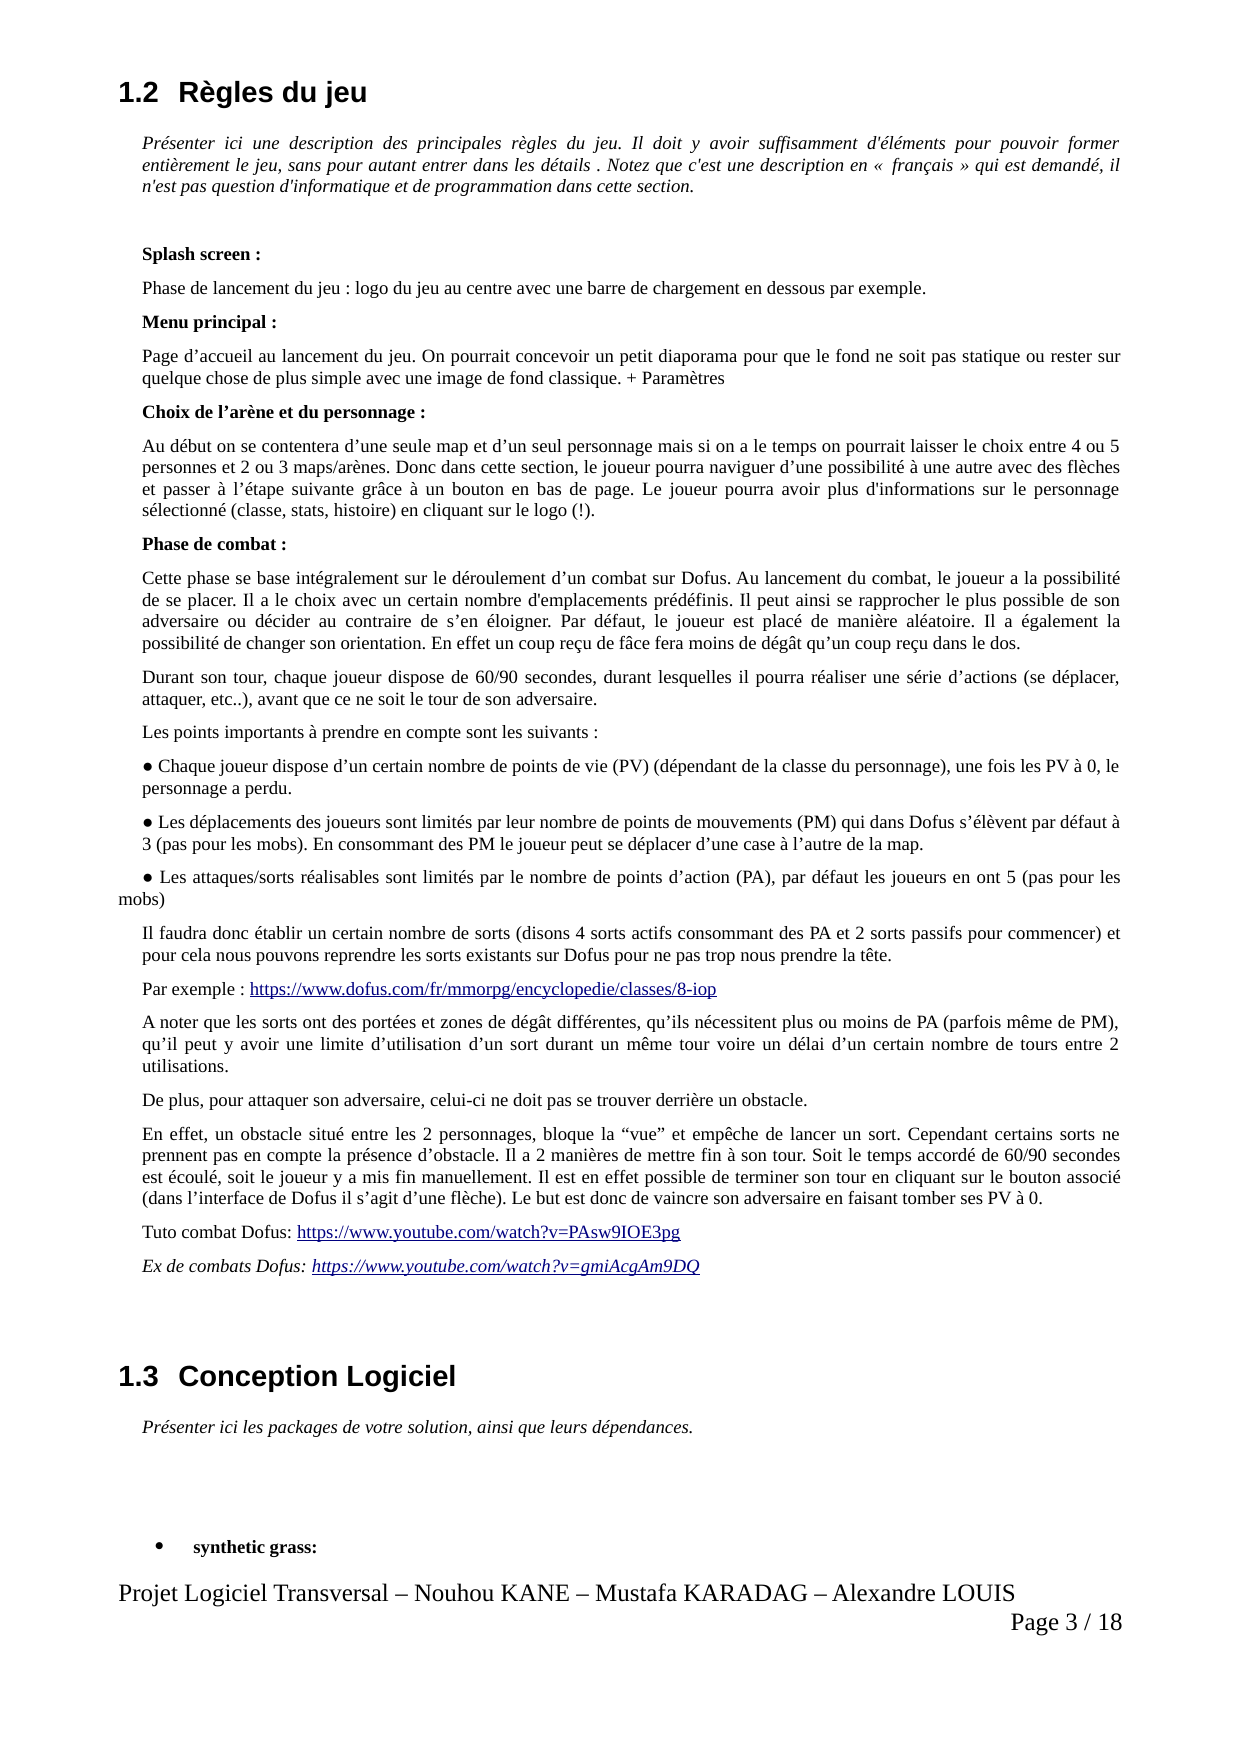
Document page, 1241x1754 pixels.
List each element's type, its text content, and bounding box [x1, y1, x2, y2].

text Au début on se contentera d’une seule map et d’un seul personnage mais si on a le temps on pourrait laisser le choix entre 4 ou 5 personnes et 2 ou 3 maps/arènes. Donc dans cette section, le joueur pourra naviguer d’une possibilité à une autre avec des flèches et passer à l’étape suivante grâce à un bouton en bas de page. Le joueur pourra avoir plus d'informations sur le personnage sélectionné (classe, stats, histoire) en cliquant sur le logo (!). [142, 434, 1122, 521]
list synthetic grass: [156, 1536, 1122, 1558]
text Cette phase se base intégralement sur le déroulement d’un combat sur Dofus. Au lancement du combat, le joueur a la possibilité de se placer. Il a le choix avec un certain nombre d'emplacements prédéfinis. Il peut ainsi se rapprocher le plus possible de son adversaire ou décider au contraire de s’en éloigner. Par défaut, le joueur est placé de manière aléatoire. Il a également la possibilité de changer son orientation. En effet un coup reçu de fâce fera moins de dégât qu’un coup reçu dans le dos. [142, 567, 1122, 653]
text Splash screen : [142, 243, 1122, 265]
text Page d’accueil au lancement du jeu. On pourrait concevoir un petit diaporama pour que le fond ne soit pas statique ou rester sur quelque chose de plus simple avec une image de fond classique. + Paramètres [142, 345, 1122, 388]
text Présenter ici une description des principales règles du jeu. Il doit y avoir suffisamment d'éléments pour pouvoir former entièrement le jeu, sans pour autant entrer dans les détails . Notez que c'est une description en « français » qui est demandé, il n'est pas question d'informatique et de programmation dans cette section. [142, 132, 1122, 197]
text En effet, un obstacle situé entre les 2 personnages, bloque la “vue” et empêche de lancer un sort. Cependant certains sorts ne prennent pas en compte la présence d’obstacle. Il a 2 manières de mettre fin à son tour. Soit le temps accordé de 60/90 secondes est écoulé, soit le joueur y a mis fin manuellement. Il est en effet possible de terminer son tour en cliquant sur le bouton associé (dans l’interface de Dofus il s’agit d’une flèche). Le but est donc de vaincre son adversaire en faisant tomber ses PV à 0. [142, 1122, 1122, 1209]
text Par exemple : https://www.dofus.com/fr/mmorpg/encyclopedie/classes/8-iop [142, 977, 1122, 999]
subtitle Conception Logiciel [118, 1359, 1122, 1393]
text ● Les attaques/sorts réalisables sont limités par le nombre de points d’action (PA), par défaut les joueurs en ont 5 (pas pour les mobs) [118, 866, 1122, 909]
text Phase de lancement du jeu : logo du jeu au centre avec une barre de chargement en dessous par exemple. [142, 277, 1122, 299]
text Phase de combat : [142, 533, 1122, 555]
subtitle Règles du jeu [118, 75, 1122, 108]
text Les points importants à prendre en compte sont les suivants : [142, 721, 1122, 743]
text A noter que les sorts ont des portées et zones de dégât différentes, qu’ils nécessitent plus ou moins de PA (parfois même de PM), qu’il peut y avoir une limite d’utilisation d’un sort durant un même tour voire un délai d’un certain nombre de tours entre 2 utilisations. [142, 1011, 1122, 1076]
text Durant son tour, chaque joueur dispose de 60/90 secondes, durant lesquelles il pourra réaliser une série d’actions (se déplacer, attaquer, etc..), avant que ce ne soit le tour de son adversaire. [142, 666, 1122, 709]
text Présenter ici les packages de votre solution, ainsi que leurs dépendances. [142, 1416, 1122, 1438]
text Il faudra donc établir un certain nombre de sorts (disons 4 sorts actifs consommant des PA et 2 sorts passifs pour commencer) et pour cela nous pouvons reprendre les sorts existants sur Dofus pour ne pas trop nous prendre la tête. [142, 922, 1122, 965]
text Menu principal : [142, 311, 1122, 333]
text De plus, pour attaquer son adversaire, celui-ci ne doit pas se trouver derrière un obstacle. [142, 1088, 1122, 1110]
text Ex de combats Dofus: https://www.youtube.com/watch?v=gmiAcgAm9DQ [142, 1255, 1122, 1277]
text Tuto combat Dofus: https://www.youtube.com/watch?v=PAsw9IOE3pg [142, 1221, 1122, 1243]
text Choix de l’arène et du personnage : [142, 401, 1122, 422]
text ● Chaque joueur dispose d’un certain nombre de points de vie (PV) (dépendant de la classe du personnage), une fois les PV à 0, le personnage a perdu. [142, 755, 1122, 798]
text ● Les déplacements des joueurs sont limités par leur nombre de points de mouvements (PM) qui dans Dofus s’élèvent par défaut à 3 (pas pour les mobs). En consommant des PM le joueur peut se déplacer d’une case à l’autre de la map. [142, 811, 1122, 854]
